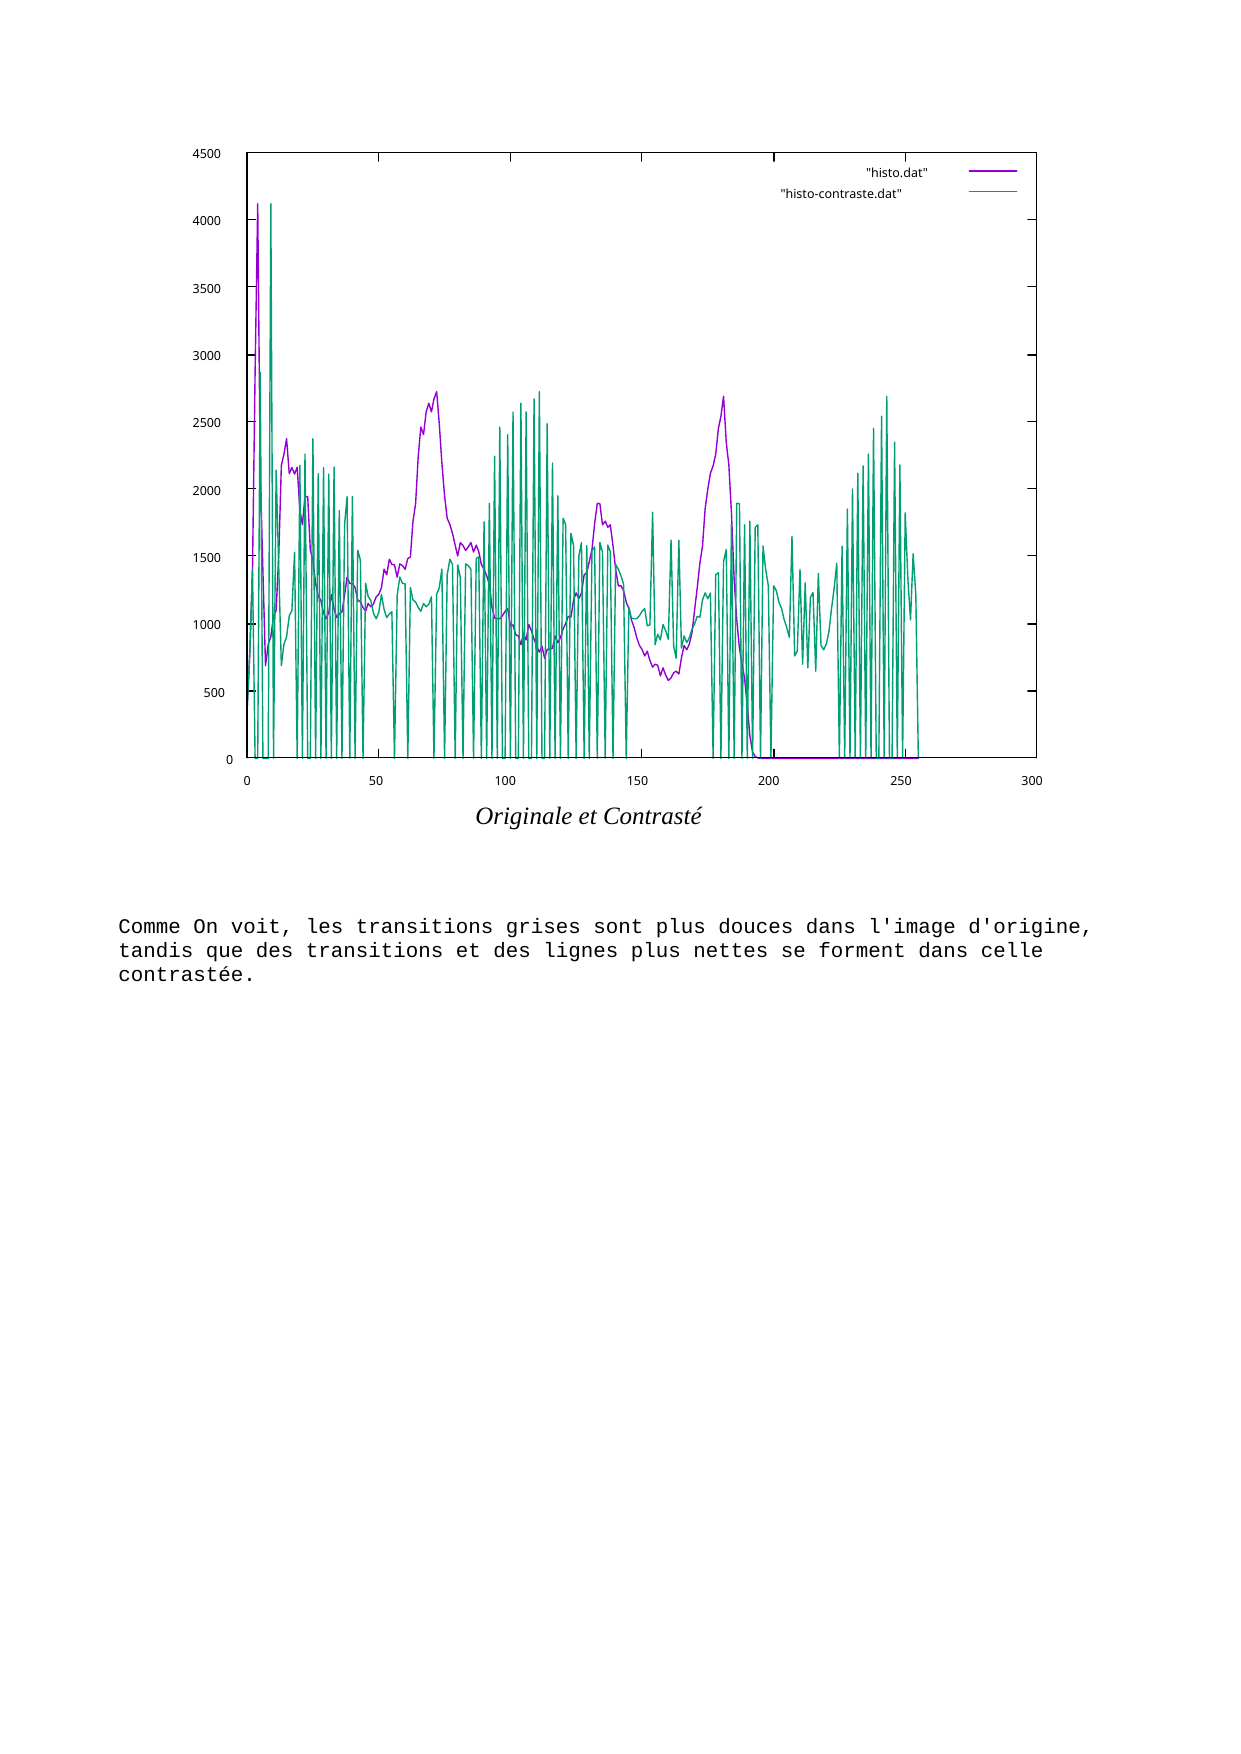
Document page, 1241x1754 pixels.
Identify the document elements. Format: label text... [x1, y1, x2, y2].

text Originale et Contrasté [173, 131, 1067, 830]
text Comme On voit, les transitions grises sont plus douces dans l'image d'origine, tandis que des transitions et des lignes plus nettes se forment dans celle contrastée. [118, 916, 1122, 987]
